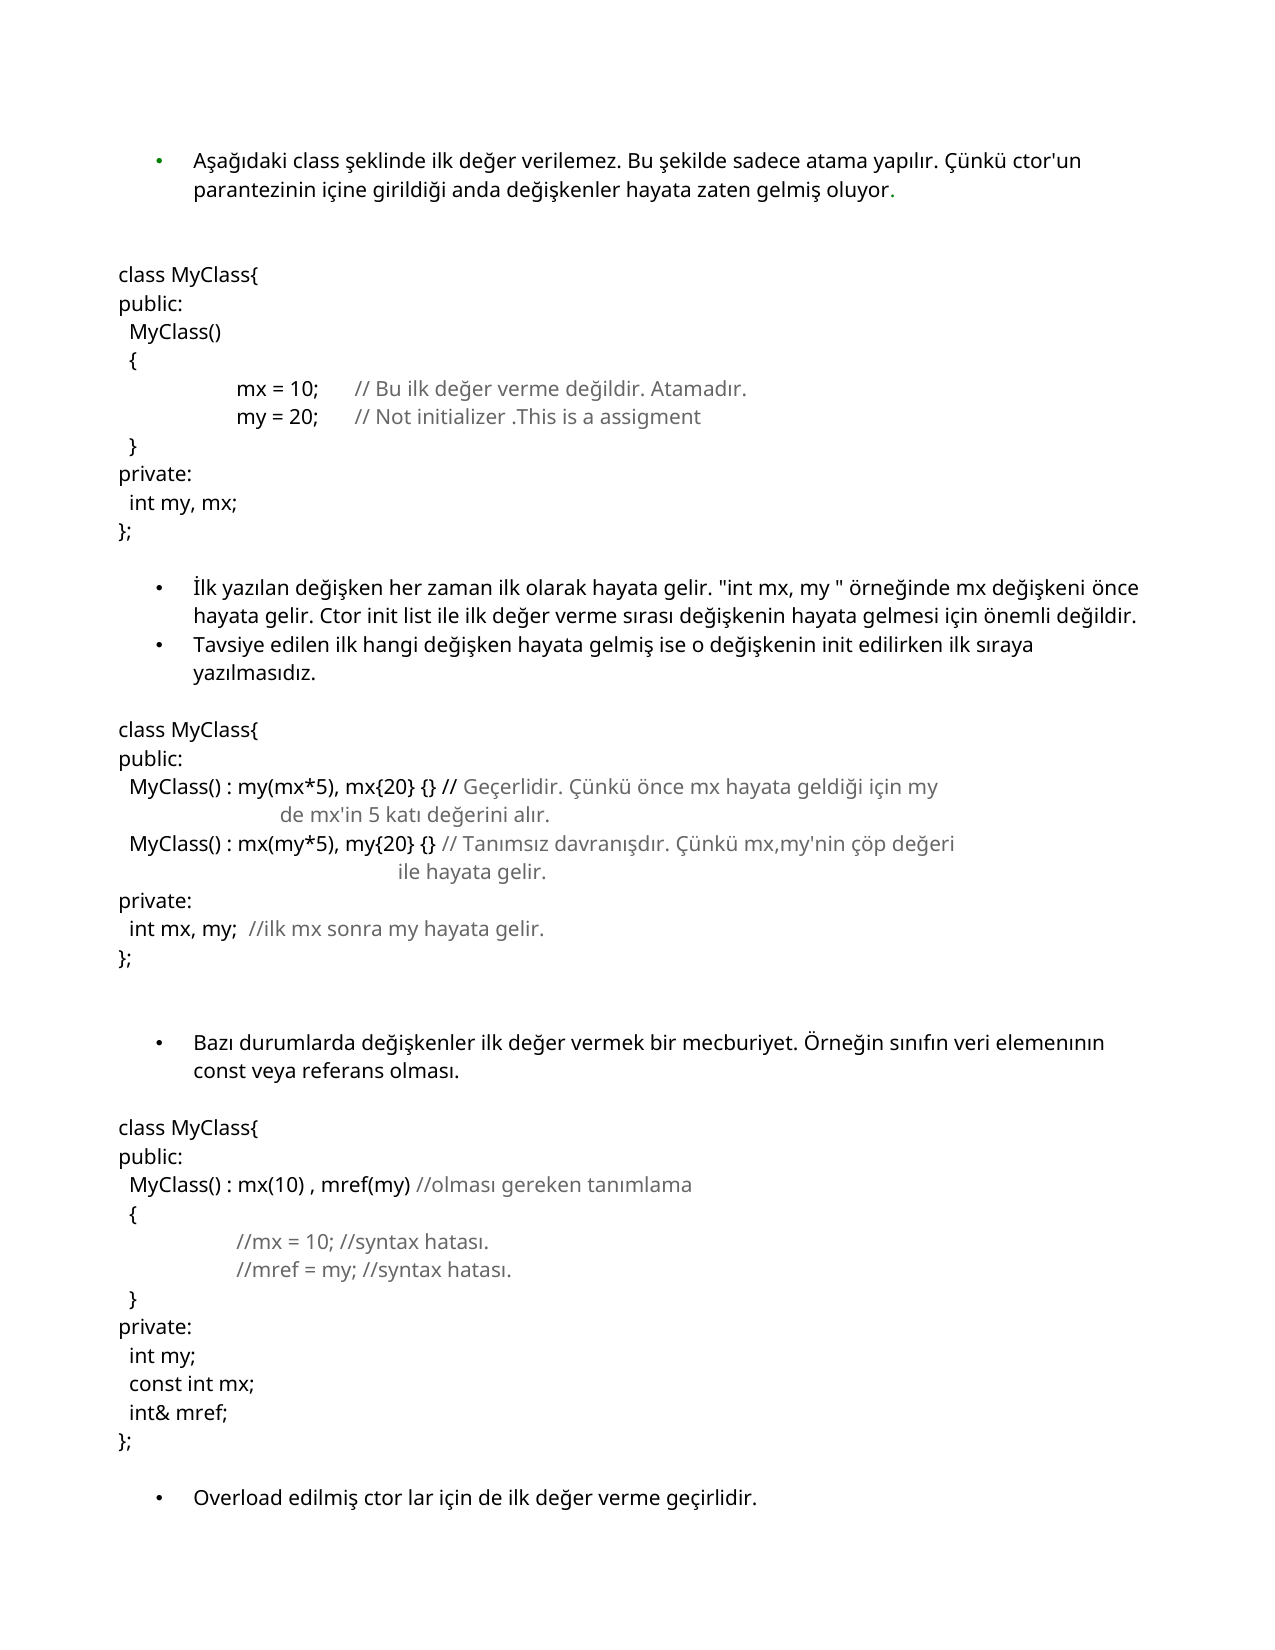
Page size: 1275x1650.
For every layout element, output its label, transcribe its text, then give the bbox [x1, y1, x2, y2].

text MyClass() [118, 317, 1157, 346]
text } [118, 431, 1157, 459]
text public: [118, 744, 1157, 772]
text mx = 10; // Bu ilk değer verme değildir. Atamadır. [118, 374, 1157, 402]
list Overload edilmiş ctor lar için de ilk değer verme geçirlidir. [156, 1483, 1157, 1512]
text MyClass() : mx(my*5), my{20} {} // Tanımsız davranışdır. Çünkü mx,my'nin çöp değeri ile hayata gelir. [118, 829, 1157, 886]
text //mref = my; //syntax hatası. [118, 1256, 1157, 1284]
list Bazı durumlarda değişkenler ilk değer vermek bir mecburiyet. Örneğin sınıfın veri elemenının const veya referans olması. [156, 1028, 1157, 1085]
text int& mref; [118, 1398, 1157, 1426]
text const int mx; [118, 1369, 1157, 1398]
text { [118, 346, 1157, 374]
text class MyClass{ [118, 260, 1157, 289]
text private: [118, 459, 1157, 488]
text } [118, 1284, 1157, 1312]
text class MyClass{ [118, 1113, 1157, 1142]
text MyClass() : my(mx*5), mx{20} {} // Geçerlidir. Çünkü önce mx hayata geldiği için my de mx'in 5 katı değerini alır. [118, 772, 1157, 829]
text int mx, my; //ilk mx sonra my hayata gelir. [118, 914, 1157, 943]
text }; [118, 1426, 1157, 1455]
text int my, mx; [118, 488, 1157, 516]
text int my; [118, 1341, 1157, 1369]
list Aşağıdaki class şeklinde ilk değer verilemez. Bu şekilde sadece atama yapılır. Çünkü ctor'un parantezinin içine girildiği anda değişkenler hayata zaten gelmiş oluyor. [156, 147, 1157, 203]
text public: [118, 1142, 1157, 1170]
text MyClass() : mx(10) , mref(my) //olması gereken tanımlama [118, 1170, 1157, 1199]
text my = 20; // Not initializer .This is a assigment [118, 402, 1157, 431]
text { [118, 1199, 1157, 1227]
text }; [118, 516, 1157, 545]
list İlk yazılan değişken her zaman ilk olarak hayata gelir. "int mx, my " örneğinde mx değişkeni önce hayata gelir. Ctor init list ile ilk değer verme sırası değişkenin hayata gelmesi için önemli değildir. [156, 573, 1157, 630]
list Tavsiye edilen ilk hangi değişken hayata gelmiş ise o değişkenin init edilirken ilk sıraya yazılmasıdız. [156, 630, 1157, 687]
text }; [118, 943, 1157, 971]
text class MyClass{ [118, 715, 1157, 744]
text private: [118, 1312, 1157, 1341]
text private: [118, 886, 1157, 914]
text public: [118, 289, 1157, 317]
text //mx = 10; //syntax hatası. [118, 1227, 1157, 1256]
